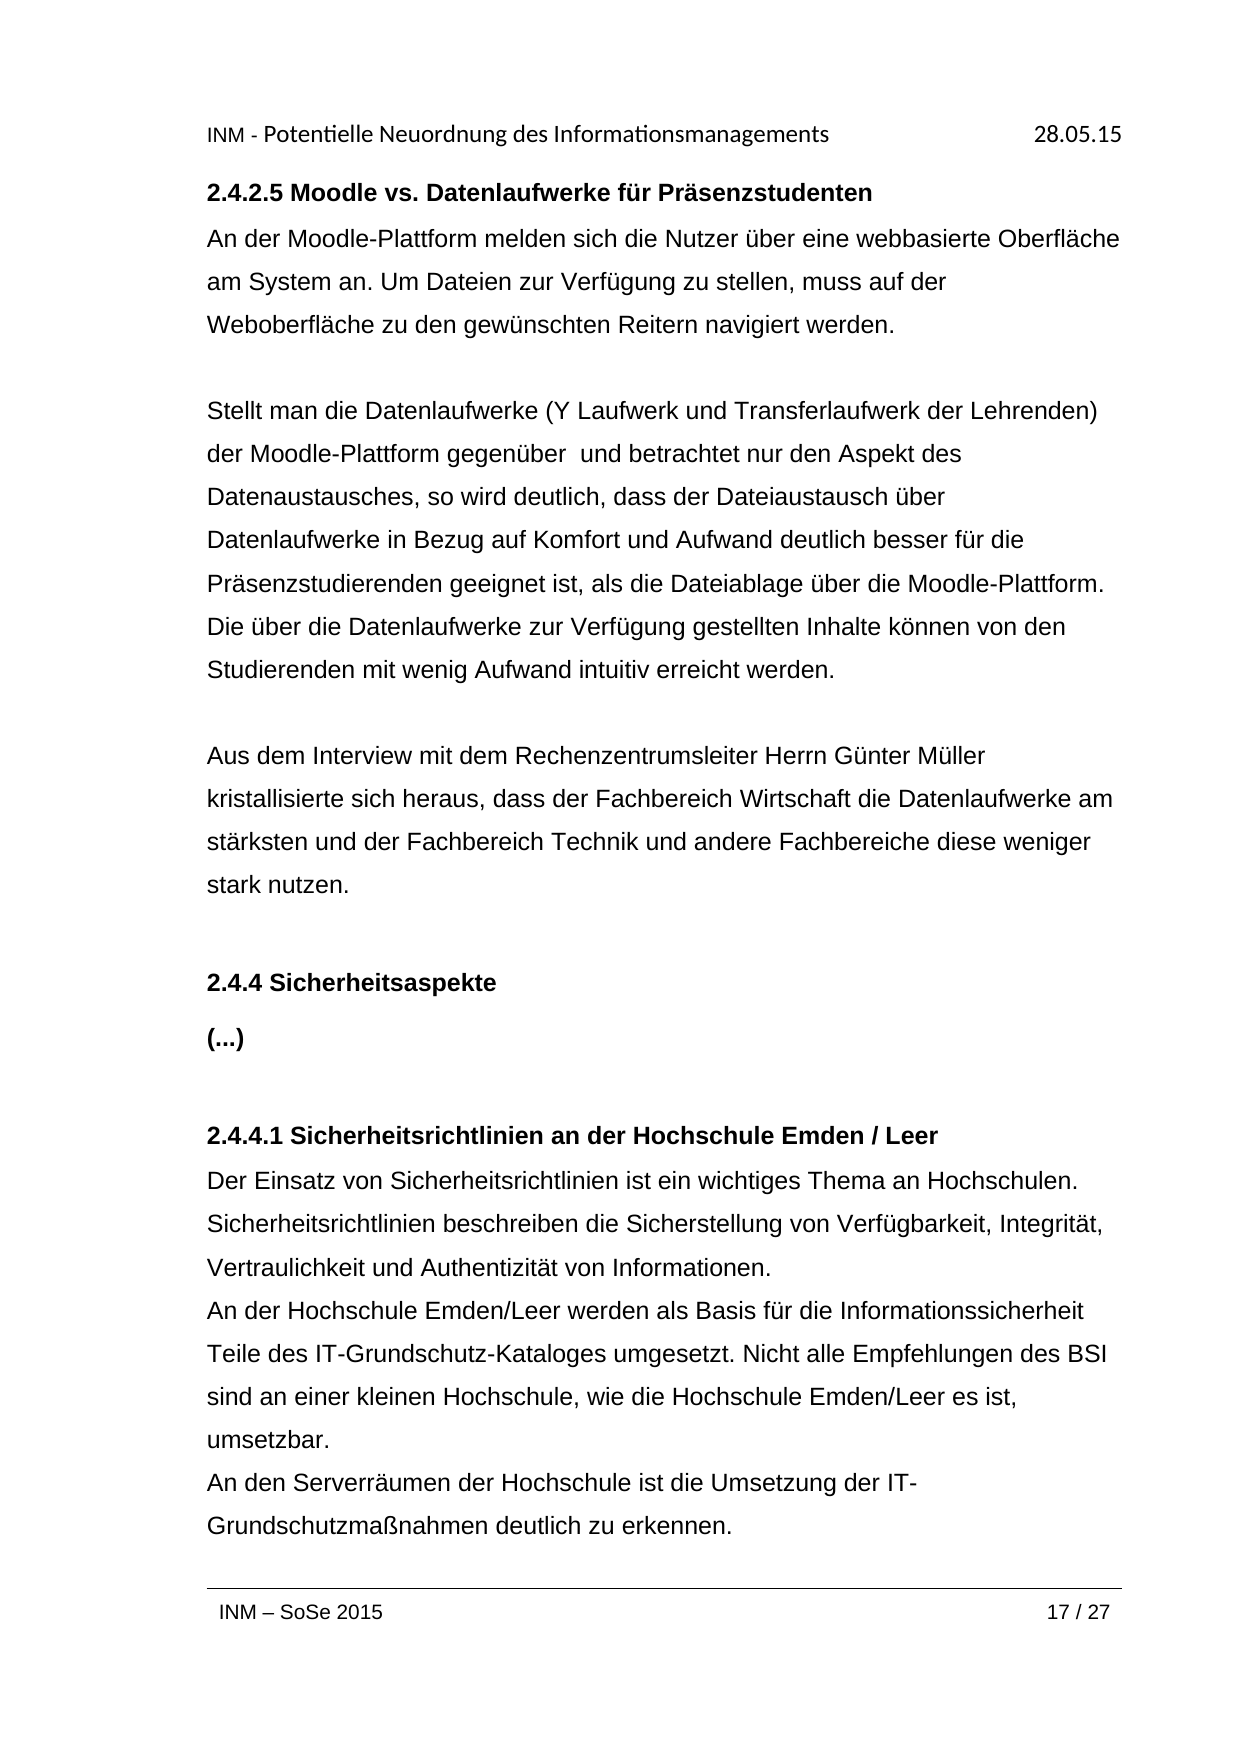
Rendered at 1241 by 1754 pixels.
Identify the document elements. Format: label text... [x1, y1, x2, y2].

text Der Einsatz von Sicherheitsrichtlinien ist ein wichtiges Thema an Hochschulen. Sicherheitsrichtlinien beschreiben die Sicherstellung von Verfügbarkeit, Integrität, Vertraulichkeit und Authentizität von Informationen. [207, 1166, 1122, 1281]
text An den Serverräumen der Hochschule ist die Umsetzung der IT-Grundschutzmaßnahmen deutlich zu erkennen. [207, 1468, 1122, 1540]
text An der Moodle-Plattform melden sich die Nutzer über eine webbasierte Oberfläche am System an. Um Dateien zur Verfügung zu stellen, muss auf der Weboberfläche zu den gewünschten Reitern navigiert werden. [207, 223, 1122, 338]
subtitle 2.4.4.1 Sicherheitsrichtlinien an der Hochschule Emden / Leer [207, 1121, 1122, 1150]
text Aus dem Interview mit dem Rechenzentrumsleiter Herrn Günter Müller kristallisierte sich heraus, dass der Fachbereich Wirtschaft die Datenlaufwerke am stärksten und der Fachbereich Technik und andere Fachbereiche diese weniger stark nutzen. [207, 741, 1122, 899]
text Stellt man die Datenlaufwerke (Y Laufwerk und Transferlaufwerk der Lehrenden) der Moodle-Plattform gegenüber und betrachtet nur den Aspekt des Datenaustausches, so wird deutlich, dass der Dateiaustausch über Datenlaufwerke in Bezug auf Komfort und Aufwand deutlich besser für die Präsenzstudierenden geeignet ist, als die Dateiablage über die Moodle-Plattform. Die über die Datenlaufwerke zur Verfügung gestellten Inhalte können von den Studierenden mit wenig Aufwand intuitiv erreicht werden. [207, 396, 1122, 683]
subtitle 2.4.4 Sicherheitsaspekte [207, 968, 1122, 997]
text (...) [207, 1023, 1122, 1052]
text An der Hochschule Emden/Leer werden als Basis für die Informationssicherheit Teile des IT-Grundschutz-Kataloges umgesetzt. Nicht alle Empfehlungen des BSI sind an einer kleinen Hochschule, wie die Hochschule Emden/Leer es ist, umsetzbar. [207, 1296, 1122, 1454]
subtitle 2.4.2.5 Moodle vs. Datenlaufwerke für Präsenzstudenten [207, 178, 1122, 207]
